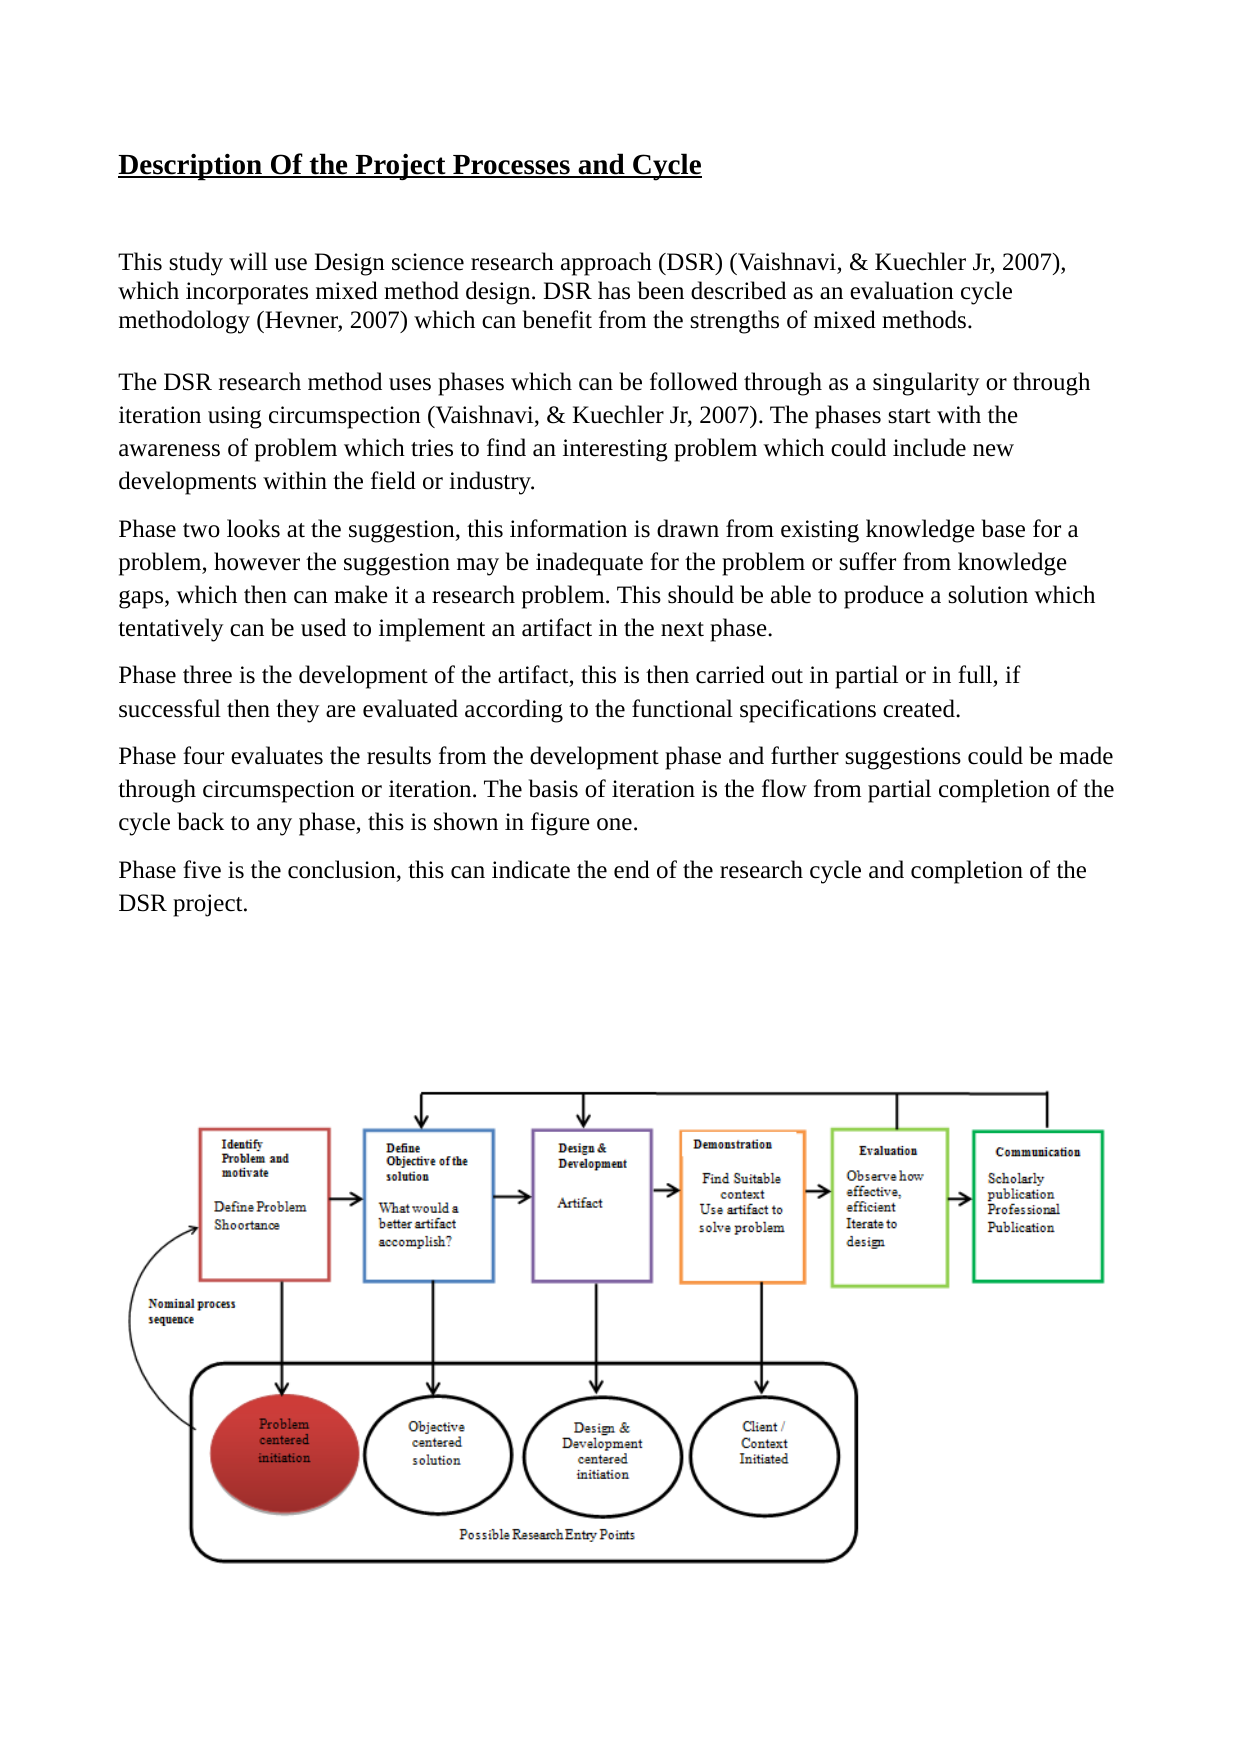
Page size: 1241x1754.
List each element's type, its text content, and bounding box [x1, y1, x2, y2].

text Phase two looks at the suggestion, this information is drawn from existing knowledge base for a problem, however the suggestion may be inadequate for the problem or suffer from knowledge gaps, which then can make it a research problem. This should be able to produce a solution which tentatively can be used to implement an artifact in the next phase. [118, 514, 1122, 642]
text The DSR research method uses phases which can be followed through as a singularity or through iteration using circumspection (Vaishnavi, & Kuechler Jr, 2007). The phases start with the awareness of problem which tries to find an interesting problem which could include new developments within the field or industry. [118, 367, 1122, 495]
text Phase five is the conclusion, this can indicate the end of the research cycle and completion of the DSR project. [118, 855, 1122, 917]
text Phase three is the development of the artifact, this is then carried out in partial or in full, if successful then they are evaluated according to the functional specifications created. [118, 661, 1122, 722]
text This study will use Design science research approach (DSR) (Vaishnavi, & Kuechler Jr, 2007), which incorporates mixed method design. DSR has been described as an evaluation cycle methodology (Hevner, 2007) which can benefit from the strengths of mixed methods. [118, 247, 1122, 334]
text Phase four evaluates the results from the development phase and further suggestions could be made through circumspection or iteration. The basis of iteration is the flow from partial completion of the cycle back to any phase, this is shown in figure one. [118, 741, 1122, 836]
picture [118, 1069, 1123, 1578]
text Description Of the Project Processes and Cycle [118, 147, 1122, 180]
